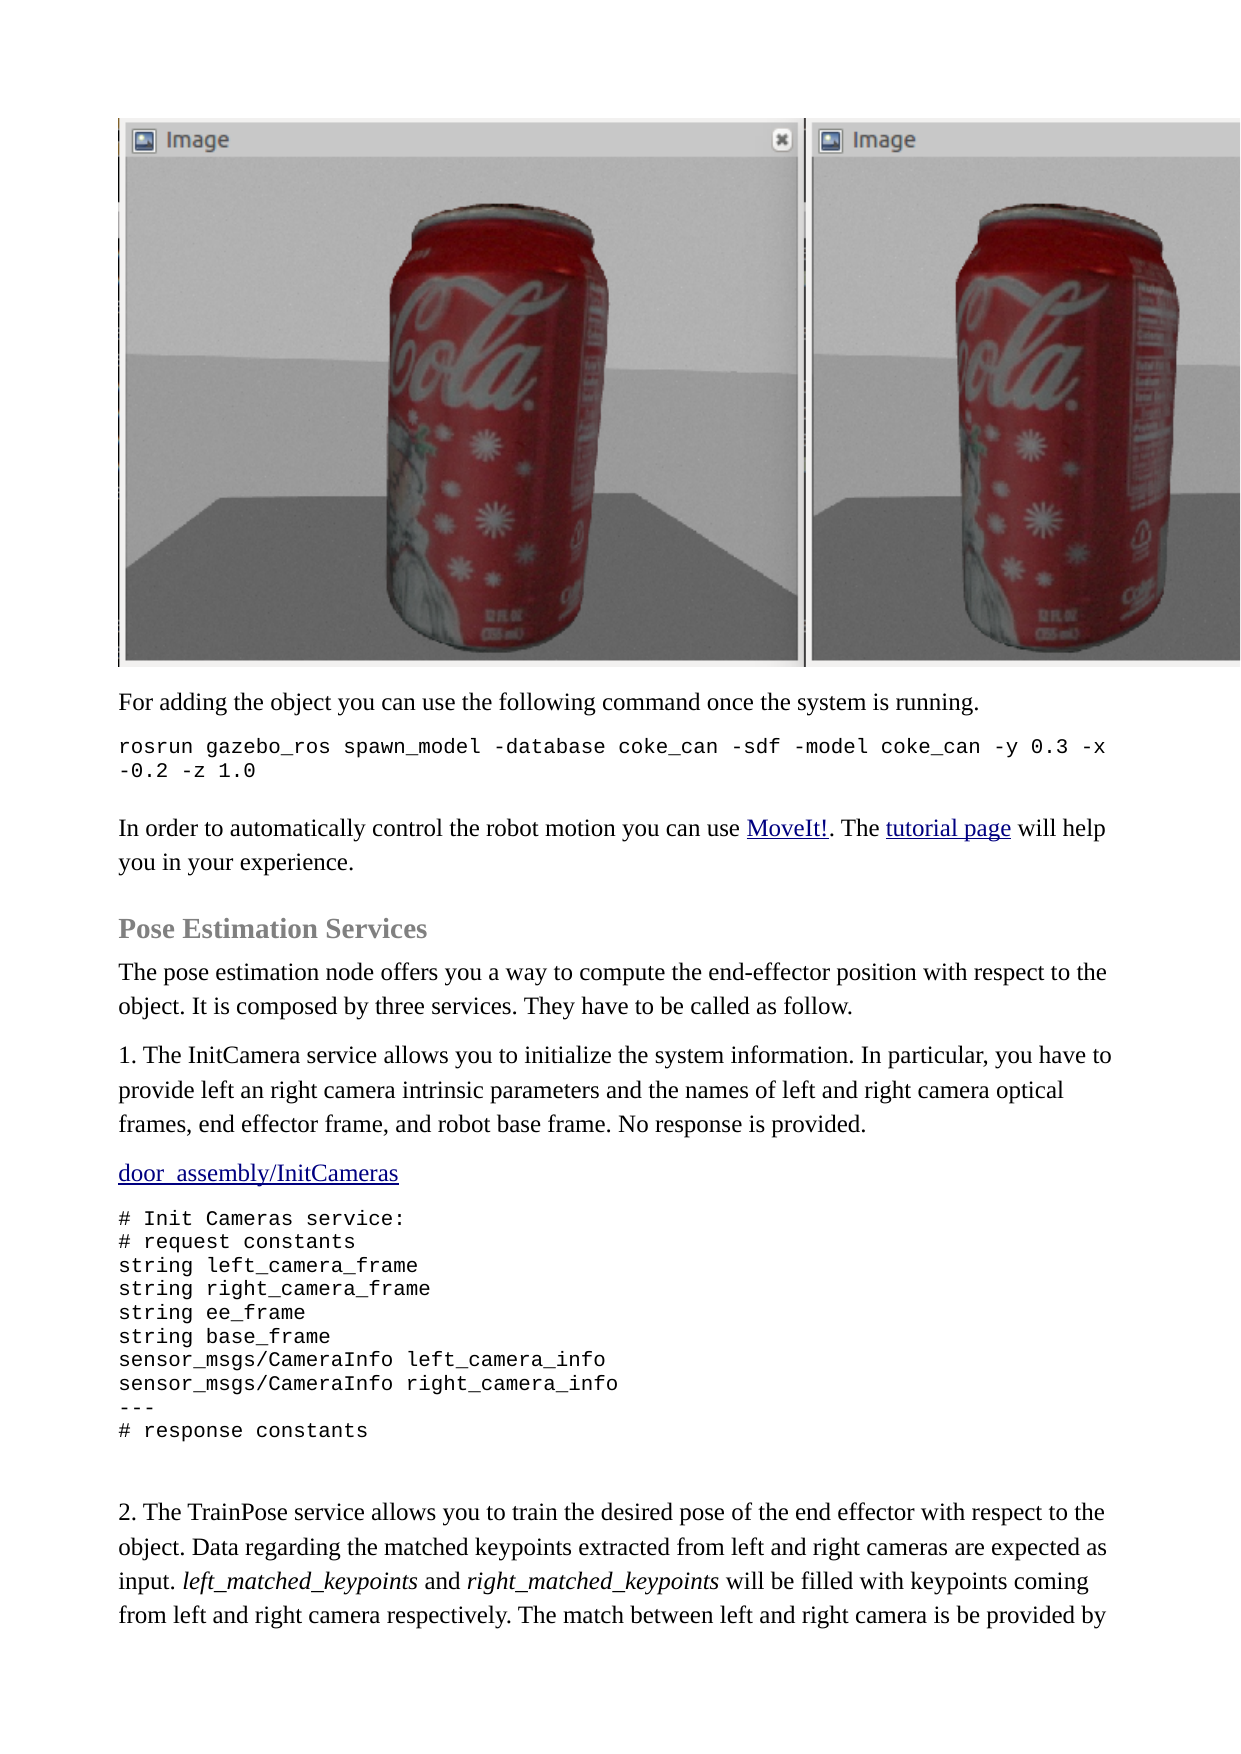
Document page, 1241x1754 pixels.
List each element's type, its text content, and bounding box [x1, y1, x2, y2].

text For adding the object you can use the following command once the system is running. [118, 687, 1122, 716]
text string base_frame [118, 1326, 1122, 1349]
text rosrun gazebo_ros spawn_model -database coke_can -sdf -model coke_can -y 0.3 -x -0.2 -z 1.0 [118, 736, 1122, 783]
text In order to automatically control the robot motion you can use MoveIt!. The tutorial page will help you in your experience. [118, 813, 1122, 876]
text # request constants [118, 1231, 1122, 1255]
text sensor_msgs/CameraInfo left_camera_info [118, 1349, 1122, 1373]
text string ee_frame [118, 1302, 1122, 1326]
text 1. The InitCamera service allows you to initialize the system information. In particular, you have to provide left an right camera intrinsic parameters and the names of left and right camera optical frames, end effector frame, and robot base frame. No response is provided. [118, 1040, 1122, 1138]
text # response constants [118, 1420, 1122, 1444]
text 2. The TrainPose service allows you to train the desired pose of the end effector with respect to the object. Data regarding the matched keypoints extracted from left and right cameras are expected as input. left_matched_keypoints and right_matched_keypoints will be filled with keypoints coming from left and right camera respectively. The match between left and right camera is be provided by [118, 1497, 1122, 1629]
text # Init Cameras service: [118, 1207, 1122, 1231]
text sensor_msgs/CameraInfo right_camera_info [118, 1373, 1122, 1397]
text string left_camera_frame [118, 1255, 1122, 1278]
text --- [118, 1397, 1122, 1420]
text The pose estimation node offers you a way to compute the end-effector position with respect to the object. It is composed by three services. They have to be called as follow. [118, 957, 1122, 1020]
text door_assembly/InitCameras [118, 1158, 1122, 1187]
text string right_camera_frame [118, 1278, 1122, 1302]
picture [118, 118, 1241, 667]
subtitle Pose Estimation Services [118, 911, 1122, 944]
